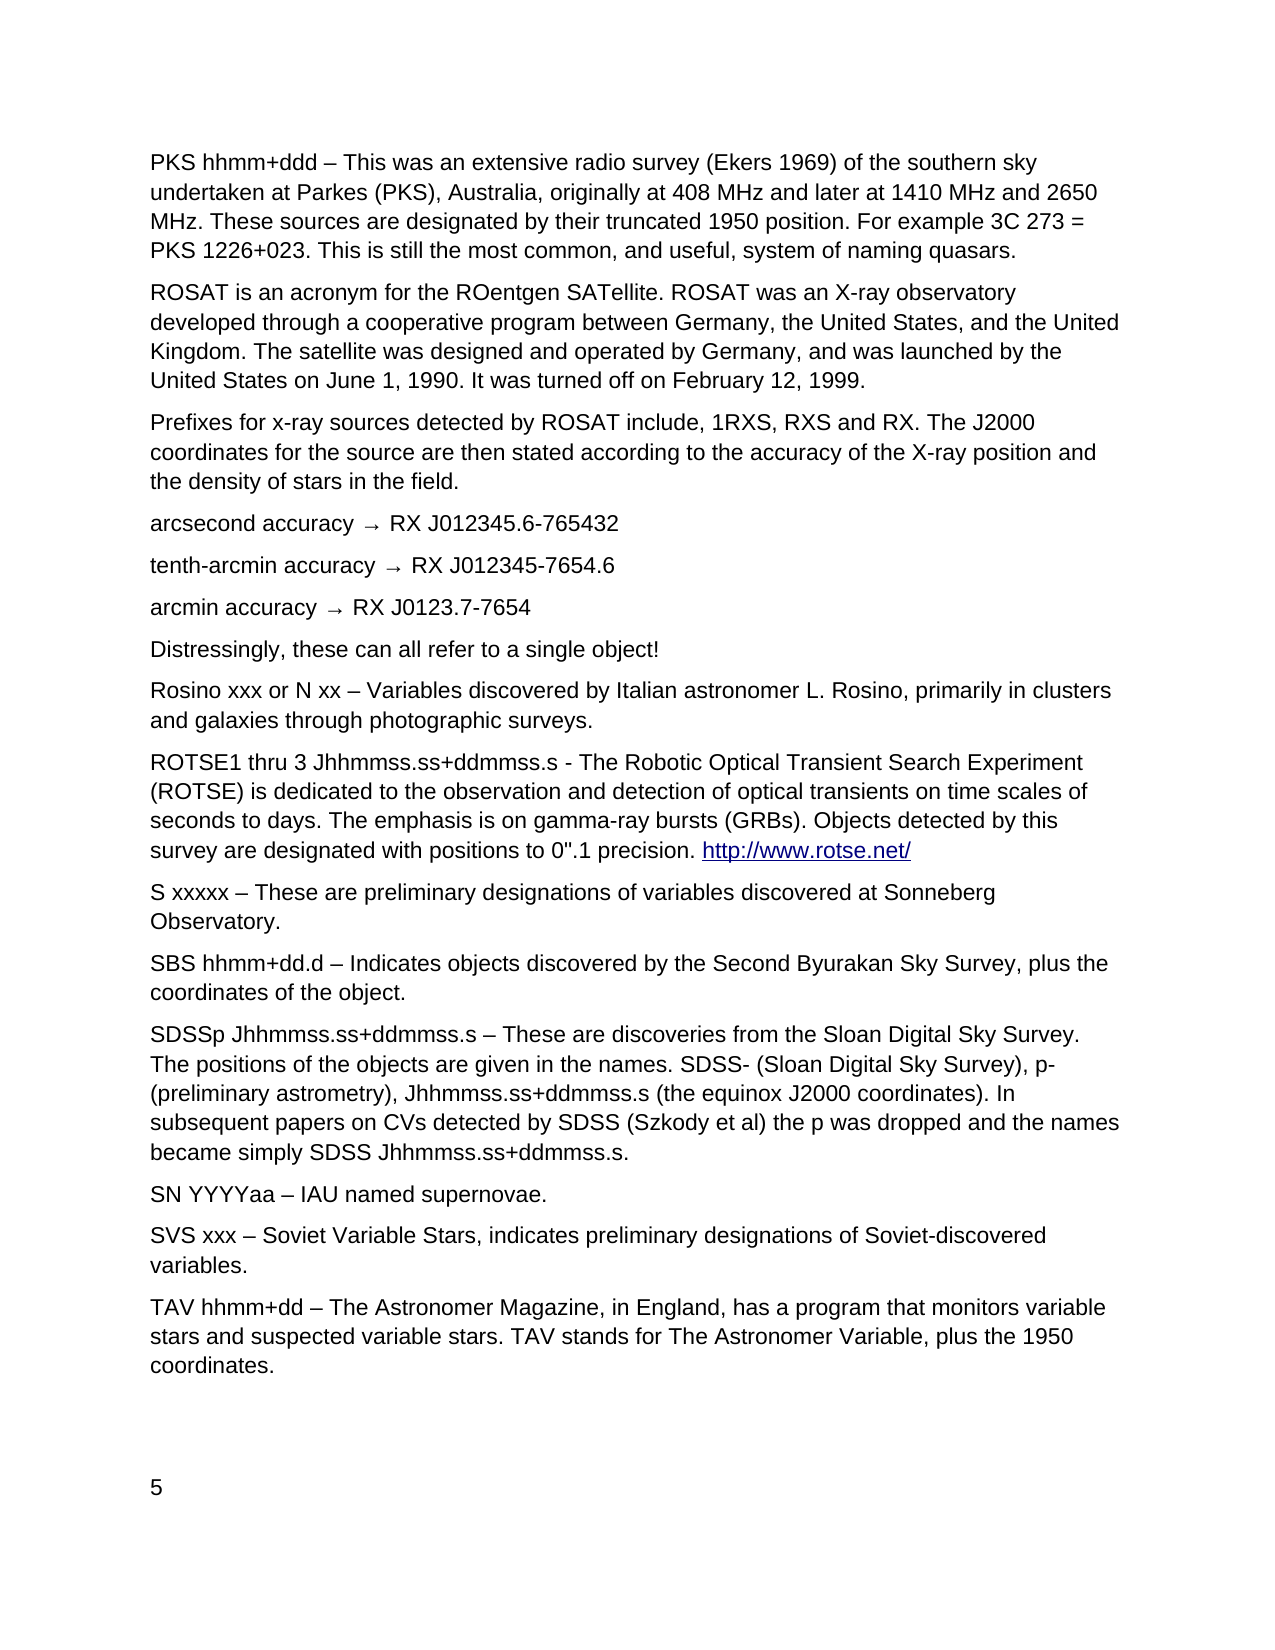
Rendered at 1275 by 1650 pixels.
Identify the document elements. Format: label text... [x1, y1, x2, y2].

subtitle ROSAT is an acronym for the ROentgen SATellite. ROSAT was an X-ray observatory developed through a cooperative program between Germany, the United States, and the United Kingdom. The satellite was designed and operated by Germany, and was launched by the United States on June 1, 1990. It was turned off on February 12, 1999. [150, 280, 1125, 394]
subtitle SVS xxx – Soviet Variable Stars, indicates preliminary designations of Soviet-discovered variables. [150, 1223, 1125, 1278]
subtitle Prefixes for x-ray sources detected by ROSAT include, 1RXS, RXS and RX. The J2000 coordinates for the source are then stated according to the accuracy of the X-ray position and the density of stars in the field. [150, 410, 1125, 494]
subtitle arcmin accuracy → RX J0123.7-7654 [150, 594, 1125, 620]
subtitle tenth-arcmin accuracy → RX J012345-7654.6 [150, 552, 1125, 578]
subtitle SN YYYYaa – IAU named supernovae. [150, 1181, 1125, 1207]
subtitle S xxxxx – These are preliminary designations of variables discovered at Sonneberg Observatory. [150, 879, 1125, 934]
subtitle Rosino xxx or N xx – Variables discovered by Italian astronomer L. Rosino, primarily in clusters and galaxies through photographic surveys. [150, 678, 1125, 733]
subtitle ROTSE1 thru 3 Jhhmmss.ss+ddmmss.s - The Robotic Optical Transient Search Experiment (ROTSE) is dedicated to the observation and detection of optical transients on time scales of seconds to days. The emphasis is on gamma-ray bursts (GRBs). Objects detected by this survey are designated with positions to 0".1 precision. http://www.rotse.net/ [150, 749, 1125, 863]
subtitle PKS hhmm+ddd – This was an extensive radio survey (Ekers 1969) of the southern sky undertaken at Parkes (PKS), Australia, originally at 408 MHz and later at 1410 MHz and 2650 MHz. These sources are designated by their truncated 1950 position. For example 3C 273 = PKS 1226+023. This is still the most common, and useful, system of naming quasars. [150, 150, 1125, 264]
subtitle TAV hhmm+dd – The Astronomer Magazine, in England, has a program that monitors variable stars and suspected variable stars. TAV stands for The Astronomer Variable, plus the 1950 coordinates. [150, 1294, 1125, 1379]
subtitle SBS hhmm+dd.d – Indicates objects discovered by the Second Byurakan Sky Survey, plus the coordinates of the object. [150, 951, 1125, 1006]
subtitle arcsecond accuracy → RX J012345.6-765432 [150, 511, 1125, 536]
subtitle SDSSp Jhhmmss.ss+ddmmss.s – These are discoveries from the Sloan Digital Sky Survey. The positions of the objects are given in the names. SDSS- (Sloan Digital Sky Survey), p- (preliminary astrometry), Jhhmmss.ss+ddmmss.s (the equinox J2000 coordinates). In subsequent papers on CVs detected by SDSS (Szkody et al) the p was dropped and the names became simply SDSS Jhhmmss.ss+ddmmss.s. [150, 1022, 1125, 1165]
subtitle Distressingly, these can all refer to a single object! [150, 636, 1125, 662]
